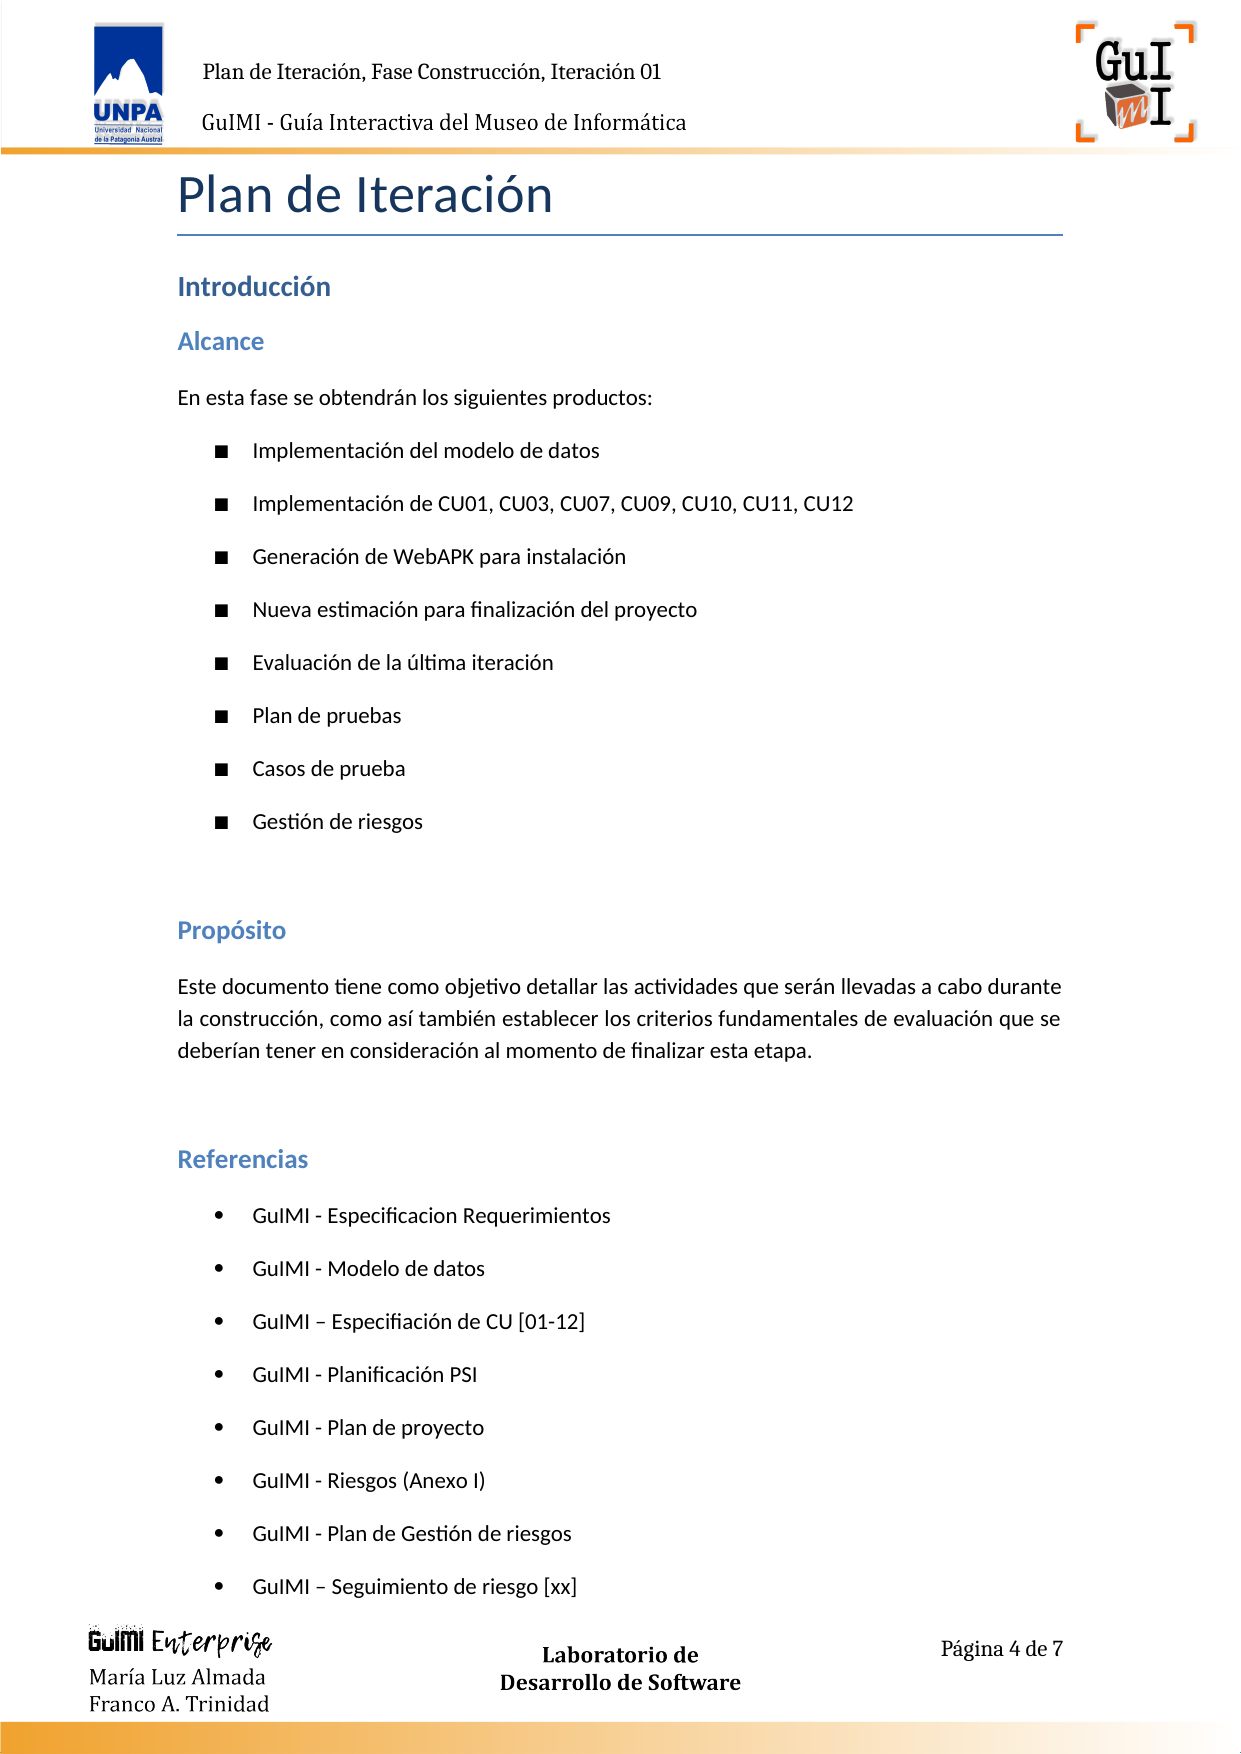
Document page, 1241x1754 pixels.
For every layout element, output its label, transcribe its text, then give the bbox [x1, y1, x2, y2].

list GuIMI - Especificacion Requerimientos [215, 1201, 1063, 1229]
text En esta fase se obtendrán los siguientes productos: [177, 383, 1063, 411]
text Introducción [177, 268, 1063, 303]
list Nueva estimación para finalización del proyecto [215, 595, 1063, 623]
text Propósito [177, 913, 1063, 946]
list Casos de prueba [215, 754, 1063, 782]
list Implementación del modelo de datos [215, 436, 1063, 464]
text Este documento tiene como objetivo detallar las actividades que serán llevadas a cabo durante la construcción, como así también establecer los criterios fundamentales de evaluación que se deberían tener en consideración al momento de finalizar esta etapa. [177, 972, 1063, 1064]
list GuIMI - Riesgos (Anexo I) [215, 1466, 1063, 1494]
list Plan de pruebas [215, 701, 1063, 729]
list Gestión de riesgos [215, 807, 1063, 835]
list Evaluación de la última iteración [215, 648, 1063, 676]
text Plan de Iteración [177, 160, 1063, 234]
list Implementación de CU01, CU03, CU07, CU09, CU10, CU11, CU12 [215, 489, 1063, 517]
list GuIMI – Especifiación de CU [01-12] [215, 1307, 1063, 1335]
text Referencias [177, 1142, 1063, 1175]
list GuIMI - Planificación PSI [215, 1360, 1063, 1388]
picture [0, 1613, 1241, 1754]
list Generación de WebAPK para instalación [215, 542, 1063, 570]
list GuIMI – Seguimiento de riesgo [xx] [215, 1572, 1063, 1600]
picture [0, 0, 1241, 155]
list GuIMI - Plan de Gestión de riesgos [215, 1519, 1063, 1547]
text Alcance [177, 324, 1063, 357]
list GuIMI - Plan de proyecto [215, 1413, 1063, 1441]
list GuIMI - Modelo de datos [215, 1254, 1063, 1282]
